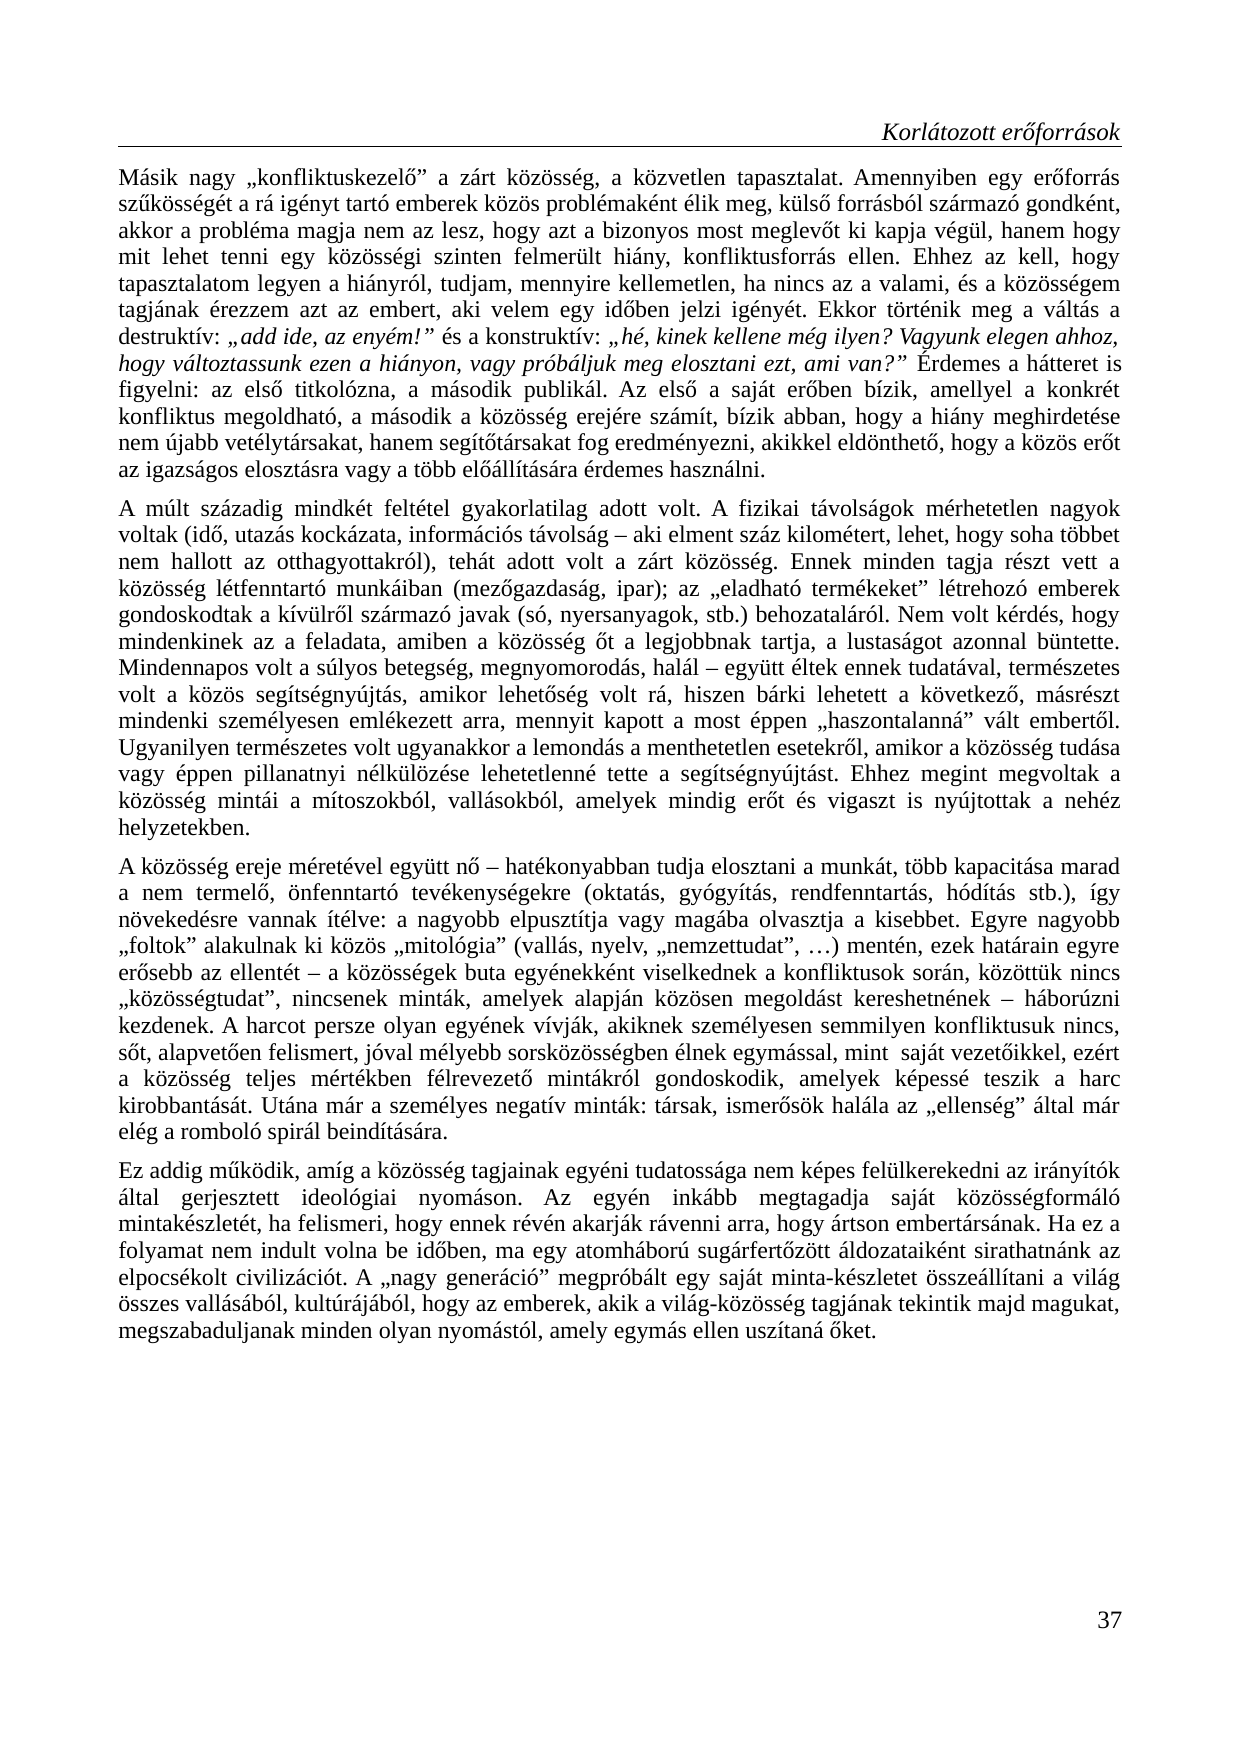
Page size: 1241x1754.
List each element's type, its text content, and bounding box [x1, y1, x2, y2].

text Ez addig működik, amíg a közösség tagjainak egyéni tudatossága nem képes felülkerekedni az irányítók által gerjesztett ideológiai nyomáson. Az egyén inkább megtagadja saját közösségformáló mintakészletét, ha felismeri, hogy ennek révén akarják rávenni arra, hogy ártson embertársának. Ha ez a folyamat nem indult volna be időben, ma egy atomháború sugárfertőzött áldozataiként sirathatnánk az elpocsékolt civilizációt. A „nagy generáció” megpróbált egy saját minta-készletet összeállítani a világ összes vallásából, kultúrájából, hogy az emberek, akik a világ-közösség tagjának tekintik majd magukat, megszabaduljanak minden olyan nyomástól, amely egymás ellen uszítaná őket. [118, 1157, 1122, 1343]
text A múlt századig mindkét feltétel gyakorlatilag adott volt. A fizikai távolságok mérhetetlen nagyok voltak (idő, utazás kockázata, információs távolság – aki elment száz kilométert, lehet, hogy soha többet nem hallott az otthagyottakról), tehát adott volt a zárt közösség. Ennek minden tagja részt vett a közösség létfenntartó munkáiban (mezőgazdaság, ipar); az „eladható termékeket” létrehozó emberek gondoskodtak a kívülről származó javak (só, nyersanyagok, stb.) behozataláról. Nem volt kérdés, hogy mindenkinek az a feladata, amiben a közösség őt a legjobbnak tartja, a lustaságot azonnal büntette. Mindennapos volt a súlyos betegség, megnyomorodás, halál – együtt éltek ennek tudatával, természetes volt a közös segítségnyújtás, amikor lehetőség volt rá, hiszen bárki lehetett a következő, másrészt mindenki személyesen emlékezett arra, mennyit kapott a most éppen „haszontalanná” vált embertől. Ugyanilyen természetes volt ugyanakkor a lemondás a menthetetlen esetekről, amikor a közösség tudása vagy éppen pillanatnyi nélkülözése lehetetlenné tette a segítségnyújtást. Ehhez megint megvoltak a közösség mintái a mítoszokból, vallásokból, amelyek mindig erőt és vigaszt is nyújtottak a nehéz helyzetekben. [118, 495, 1122, 840]
text A közösség ereje méretével együtt nő – hatékonyabban tudja elosztani a munkát, több kapacitása marad a nem termelő, önfenntartó tevékenységekre (oktatás, gyógyítás, rendfenntartás, hódítás stb.), így növekedésre vannak ítélve: a nagyobb elpusztítja vagy magába olvasztja a kisebbet. Egyre nagyobb „foltok” alakulnak ki közös „mitológia” (vallás, nyelv, „nemzettudat”, …) mentén, ezek határain egyre erősebb az ellentét – a közösségek buta egyénekként viselkednek a konfliktusok során, közöttük nincs „közösségtudat”, nincsenek minták, amelyek alapján közösen megoldást kereshetnének – háborúzni kezdenek. A harcot persze olyan egyének vívják, akiknek személyesen semmilyen konfliktusuk nincs, sőt, alapvetően felismert, jóval mélyebb sorsközösségben élnek egymással, mint saját vezetőikkel, ezért a közösség teljes mértékben félrevezető mintákról gondoskodik, amelyek képessé teszik a harc kirobbantását. Utána már a személyes negatív minták: társak, ismerősök halála az „ellenség” által már elég a romboló spirál beindítására. [118, 853, 1122, 1145]
text Másik nagy „konfliktuskezelő” a zárt közösség, a közvetlen tapasztalat. Amennyiben egy erőforrás szűkösségét a rá igényt tartó emberek közös problémaként élik meg, külső forrásból származó gondként, akkor a probléma magja nem az lesz, hogy azt a bizonyos most meglevőt ki kapja végül, hanem hogy mit lehet tenni egy közösségi szinten felmerült hiány, konfliktusforrás ellen. Ehhez az kell, hogy tapasztalatom legyen a hiányról, tudjam, mennyire kellemetlen, ha nincs az a valami, és a közösségem tagjának érezzem azt az embert, aki velem egy időben jelzi igényét. Ekkor történik meg a váltás a destruktív: „add ide, az enyém!” és a konstruktív: „hé, kinek kellene még ilyen? Vagyunk elegen ahhoz, hogy változtassunk ezen a hiányon, vagy próbáljuk meg elosztani ezt, ami van?” Érdemes a hátteret is figyelni: az első titkolózna, a második publikál. Az első a saját erőben bízik, amellyel a konkrét konfliktus megoldható, a második a közösség erejére számít, bízik abban, hogy a hiány meghirdetése nem újabb vetélytársakat, hanem segítőtársakat fog eredményezni, akikkel eldönthető, hogy a közös erőt az igazságos elosztásra vagy a több előállítására érdemes használni. [118, 164, 1122, 482]
